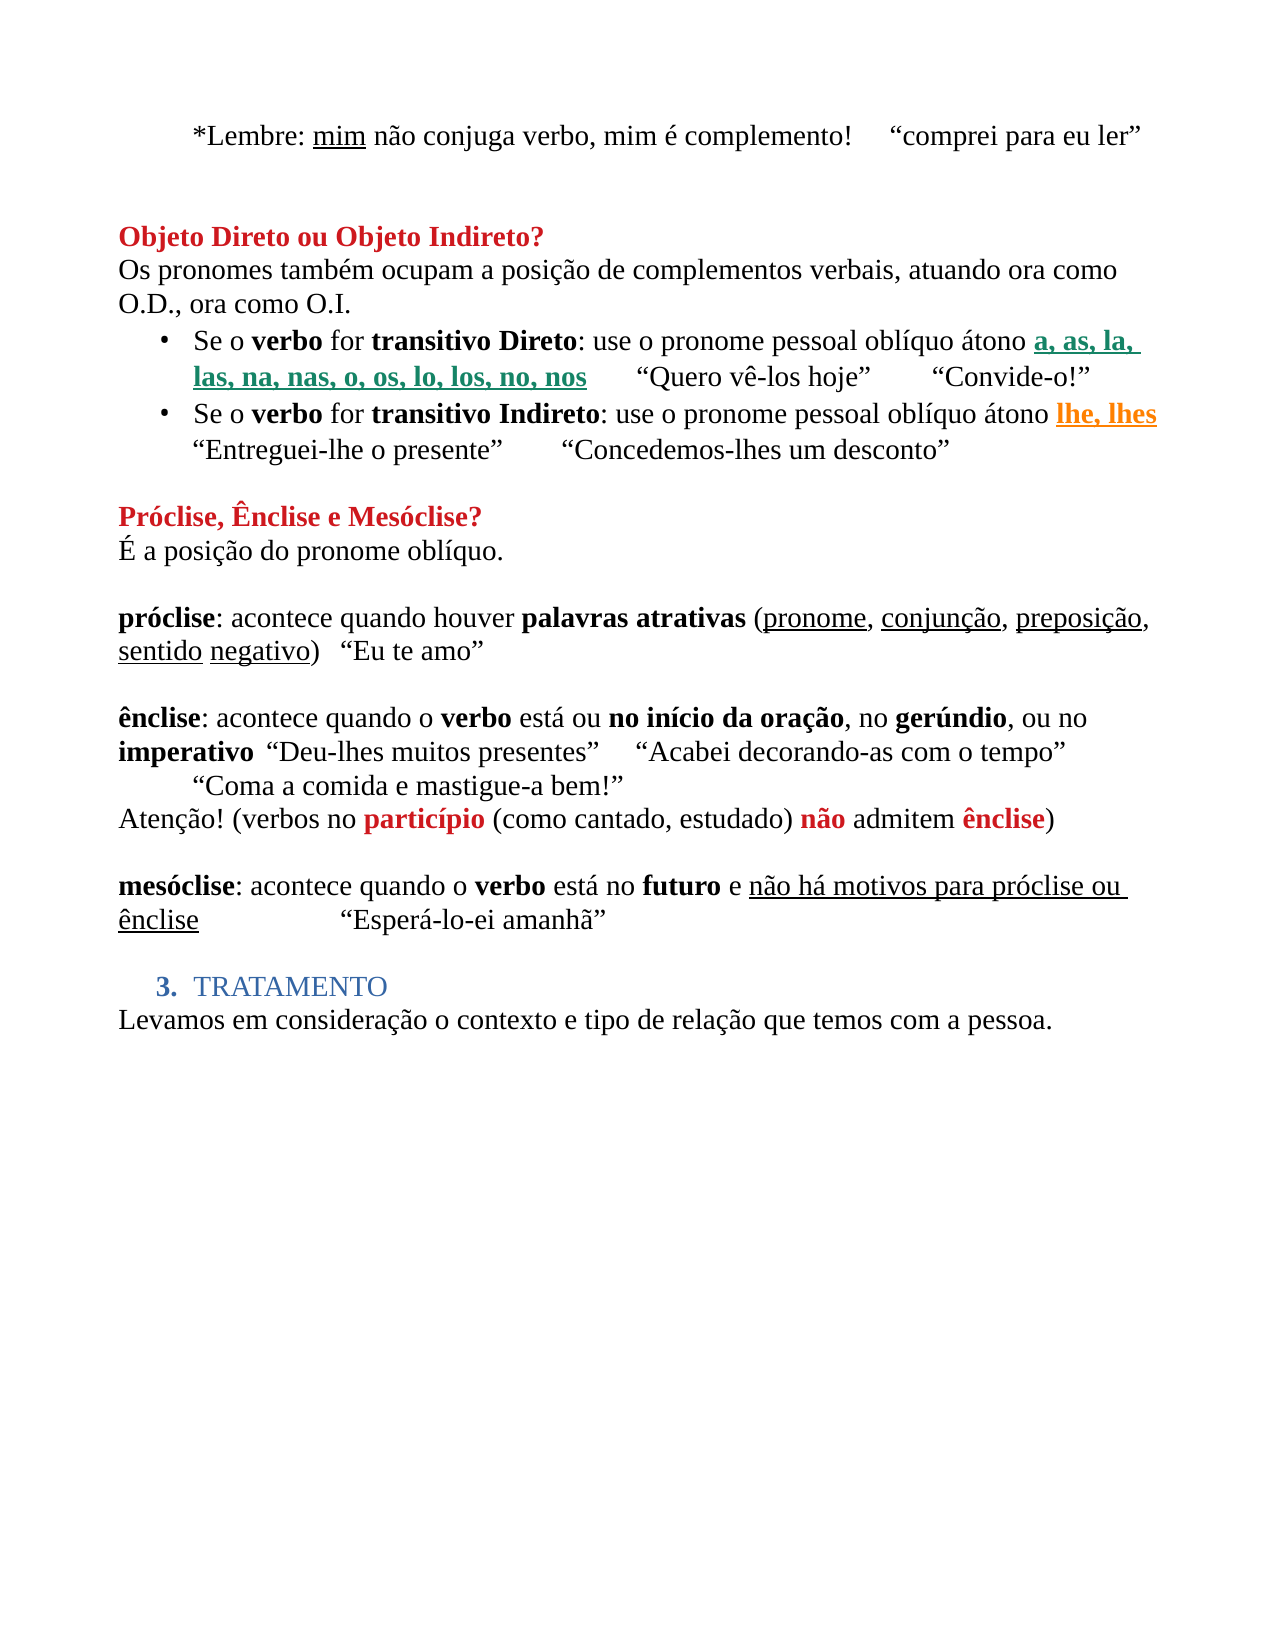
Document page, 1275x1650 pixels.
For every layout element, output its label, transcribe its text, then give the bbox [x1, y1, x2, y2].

text *Lembre: mim não conjuga verbo, mim é complemento! “comprei para eu ler” [118, 118, 1157, 152]
list Se o verbo for transitivo Direto: use o pronome pessoal oblíquo átono a, as, la, las, na, nas, o, os, lo, los, no, nos “Quero vê-los hoje” “Convide-o!” [156, 319, 1157, 393]
text Objeto Direto ou Objeto Indireto? [118, 219, 1157, 252]
list Se o verbo for transitivo Indireto: use o pronome pessoal oblíquo átono lhe, lhes [156, 393, 1157, 432]
text mesóclise: acontece quando o verbo está no futuro e não há motivos para próclise ou ênclise “Esperá-lo-ei amanhã” [118, 868, 1157, 935]
text Os pronomes também ocupam a posição de complementos verbais, atuando ora como O.D., ora como O.I. [118, 252, 1157, 319]
list TRATAMENTO [156, 969, 1157, 1002]
text É a posição do pronome oblíquo. [118, 533, 1157, 566]
text Próclise, Ênclise e Mesóclise? [118, 499, 1157, 533]
text Levamos em consideração o contexto e tipo de relação que temos com a pessoa. [118, 1002, 1157, 1036]
text Atenção! (verbos no particípio (como cantado, estudado) não admitem ênclise) [118, 801, 1157, 835]
text “Entreguei-lhe o presente” “Concedemos-lhes um desconto” [118, 432, 1157, 466]
text próclise: acontece quando houver palavras atrativas (pronome, conjunção, preposição, sentido negativo) “Eu te amo” [118, 600, 1157, 667]
text ênclise: acontece quando o verbo está ou no início da oração, no gerúndio, ou no imperativo “Deu-lhes muitos presentes” “Acabei decorando-as com o tempo” “Coma a comida e mastigue-a bem!” [118, 701, 1157, 801]
